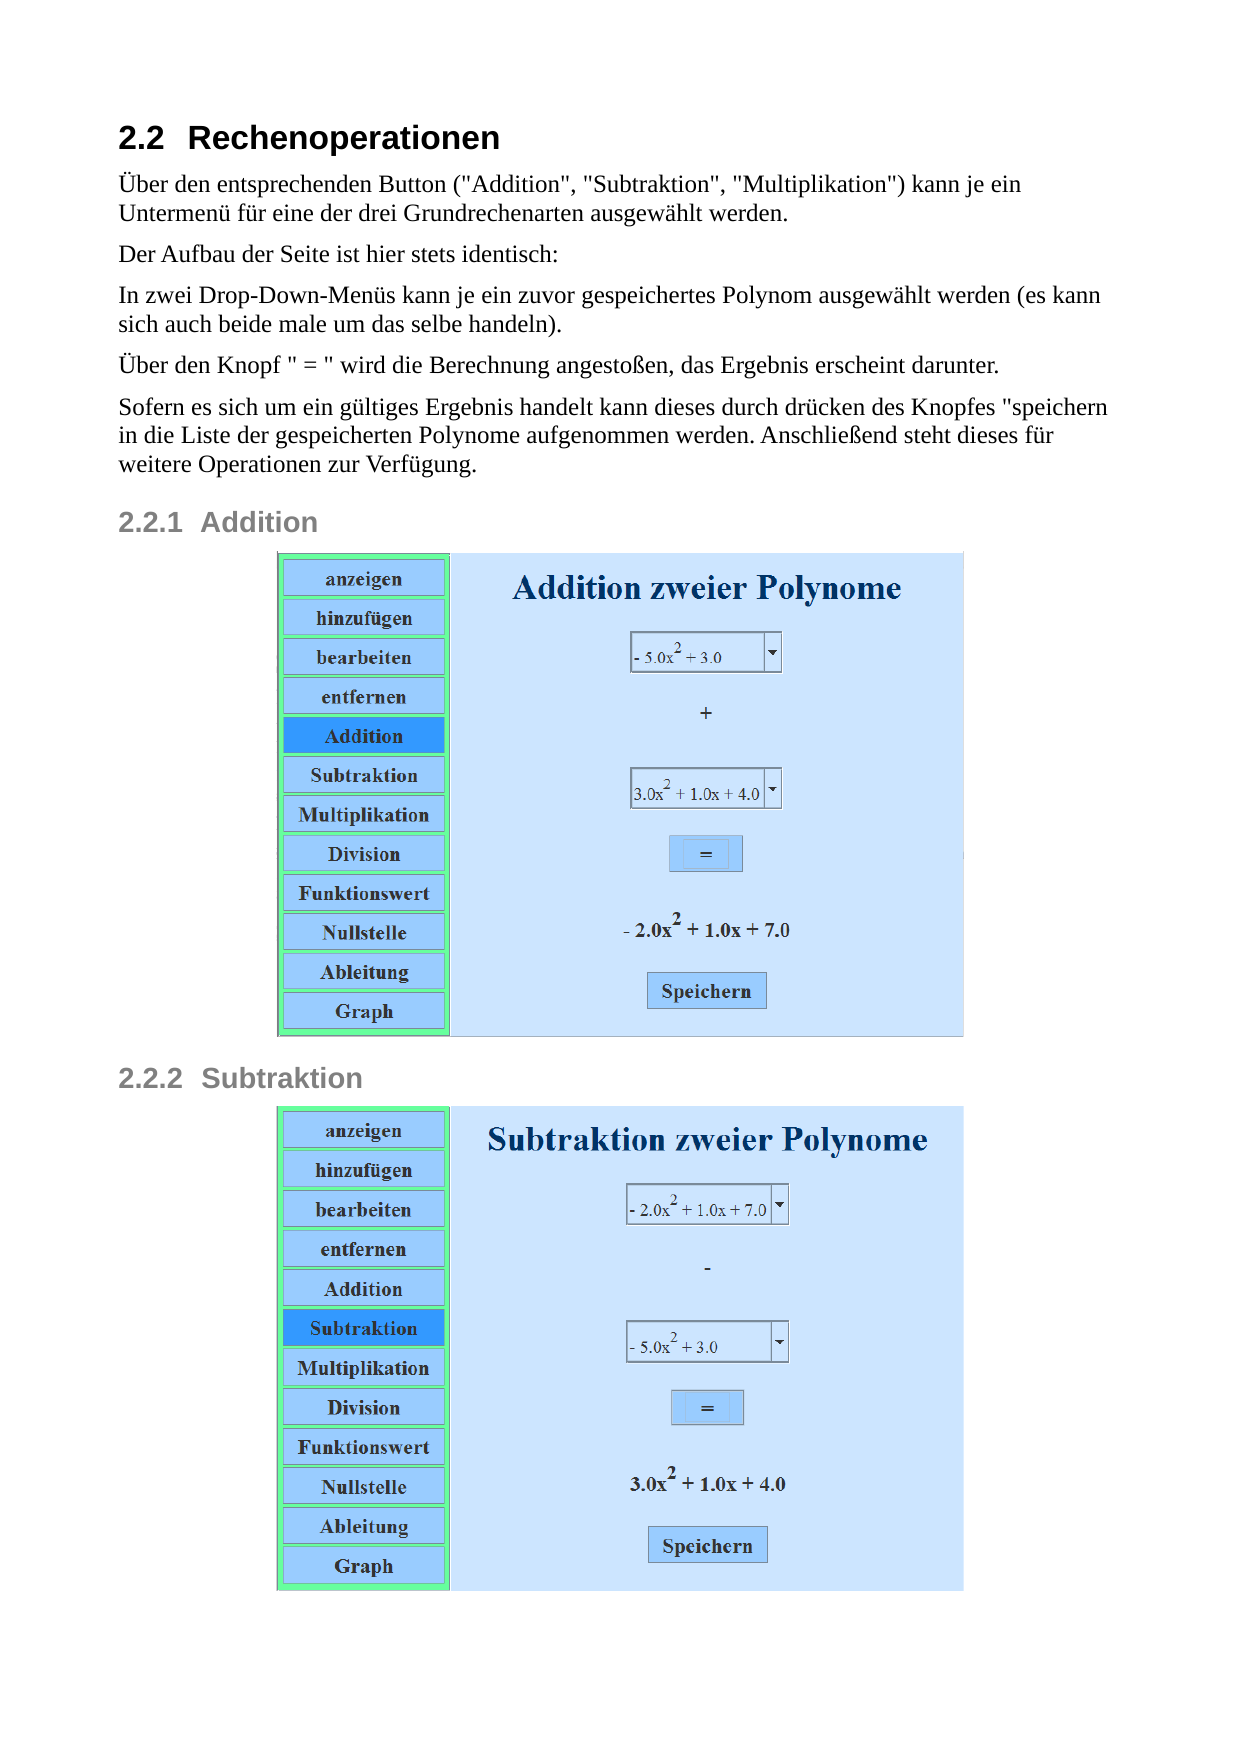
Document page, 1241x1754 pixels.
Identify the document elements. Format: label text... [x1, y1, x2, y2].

text Der Aufbau der Seite ist hier stets identisch: [118, 239, 1122, 268]
picture [276, 1106, 964, 1591]
text In zwei Drop-Down-Menüs kann je ein zuvor gespeichertes Polynom ausgewählt werden (es kann sich auch beide male um das selbe handeln). [118, 281, 1122, 338]
picture [276, 551, 964, 1037]
text Über den entsprechenden Button ("Addition", "Subtraktion", "Multiplikation") kann je ein Untermenü für eine der drei Grundrechenarten ausgewählt werden. [118, 169, 1122, 227]
subtitle Addition [118, 505, 1122, 539]
subtitle Rechenoperationen [118, 118, 1122, 157]
subtitle Subtraktion [118, 1061, 1122, 1094]
text Sofern es sich um ein gültiges Ergebnis handelt kann dieses durch drücken des Knopfes "speichern in die Liste der gespeicherten Polynome aufgenommen werden. Anschließend steht dieses für weitere Operationen zur Verfügung. [118, 392, 1122, 478]
text Über den Knopf " = " wird die Berechnung angestoßen, das Ergebnis erscheint darunter. [118, 351, 1122, 379]
